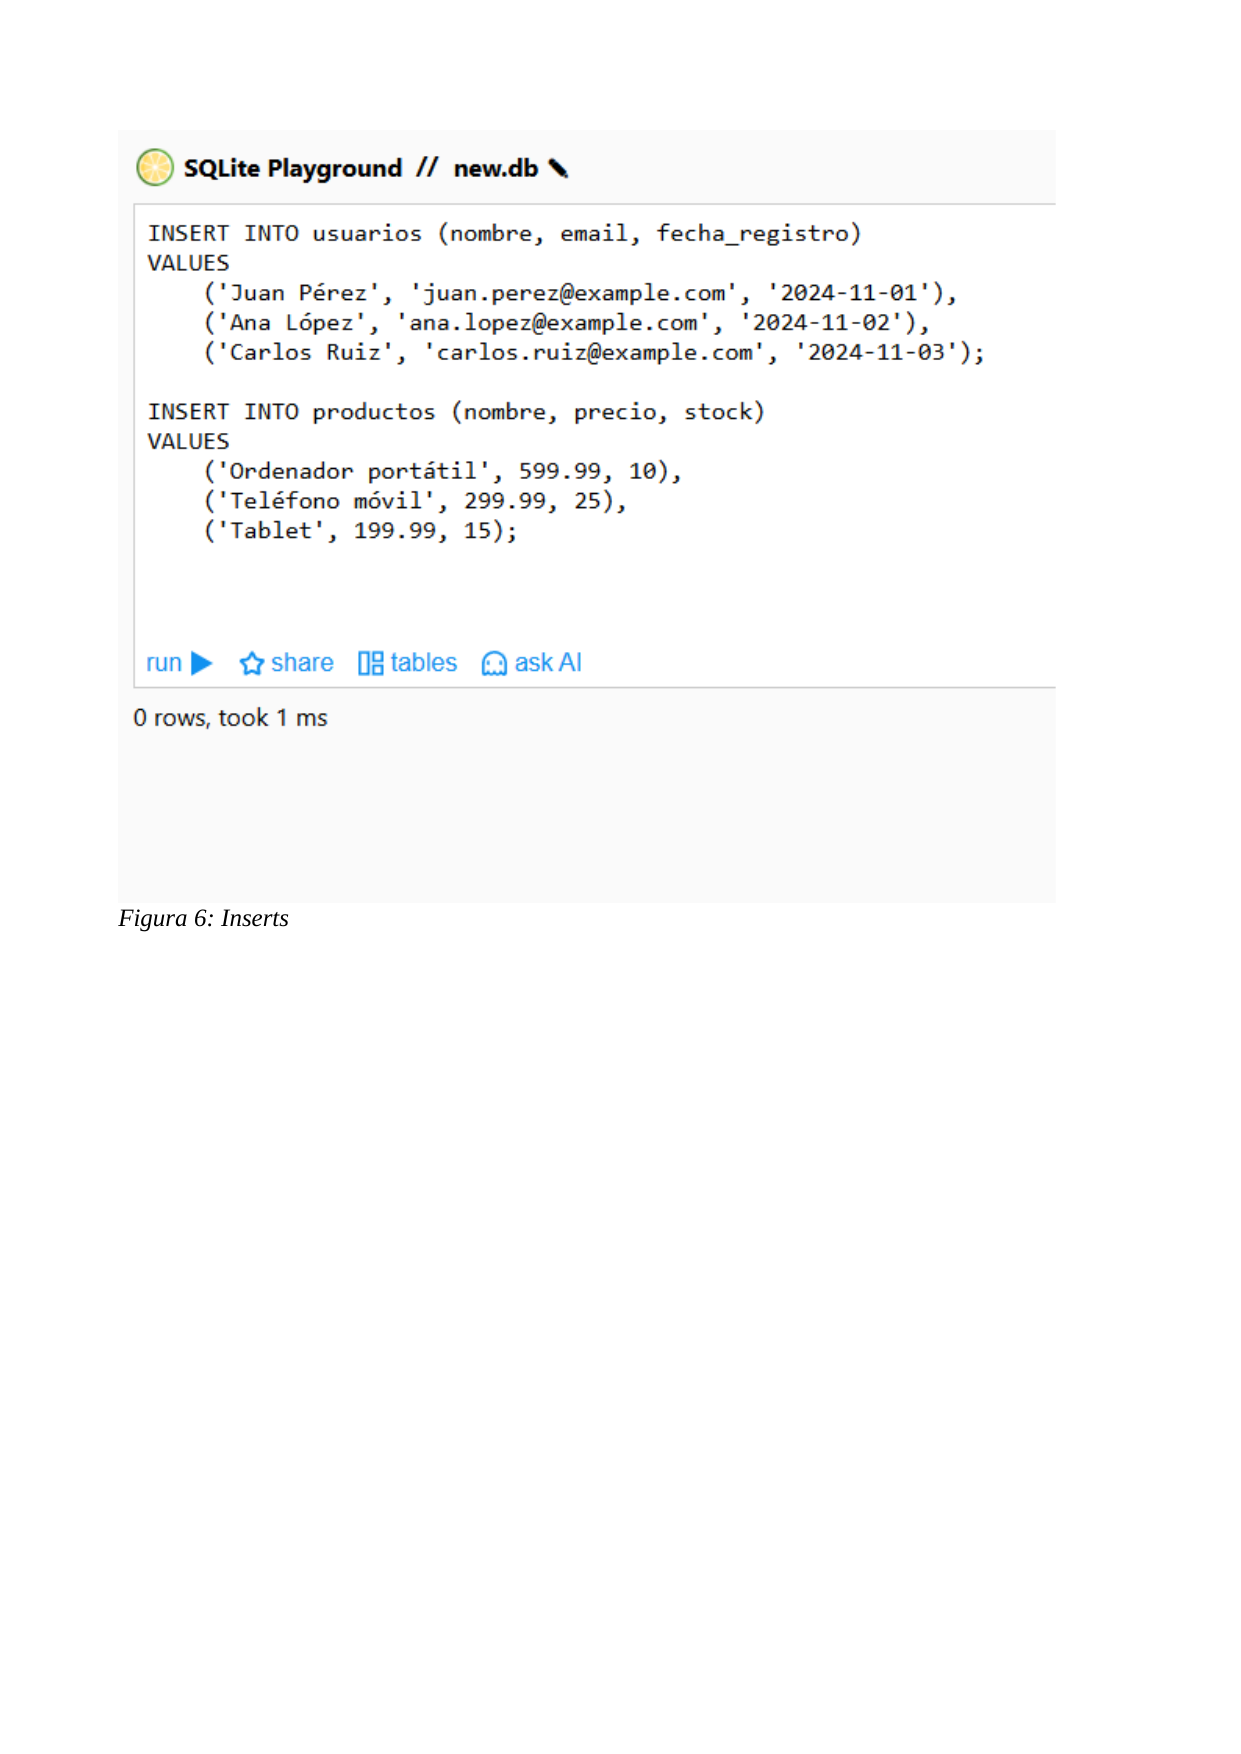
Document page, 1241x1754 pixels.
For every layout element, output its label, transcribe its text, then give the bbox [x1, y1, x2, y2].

picture [118, 130, 1056, 903]
text Figura 6: Inserts [118, 903, 1056, 931]
